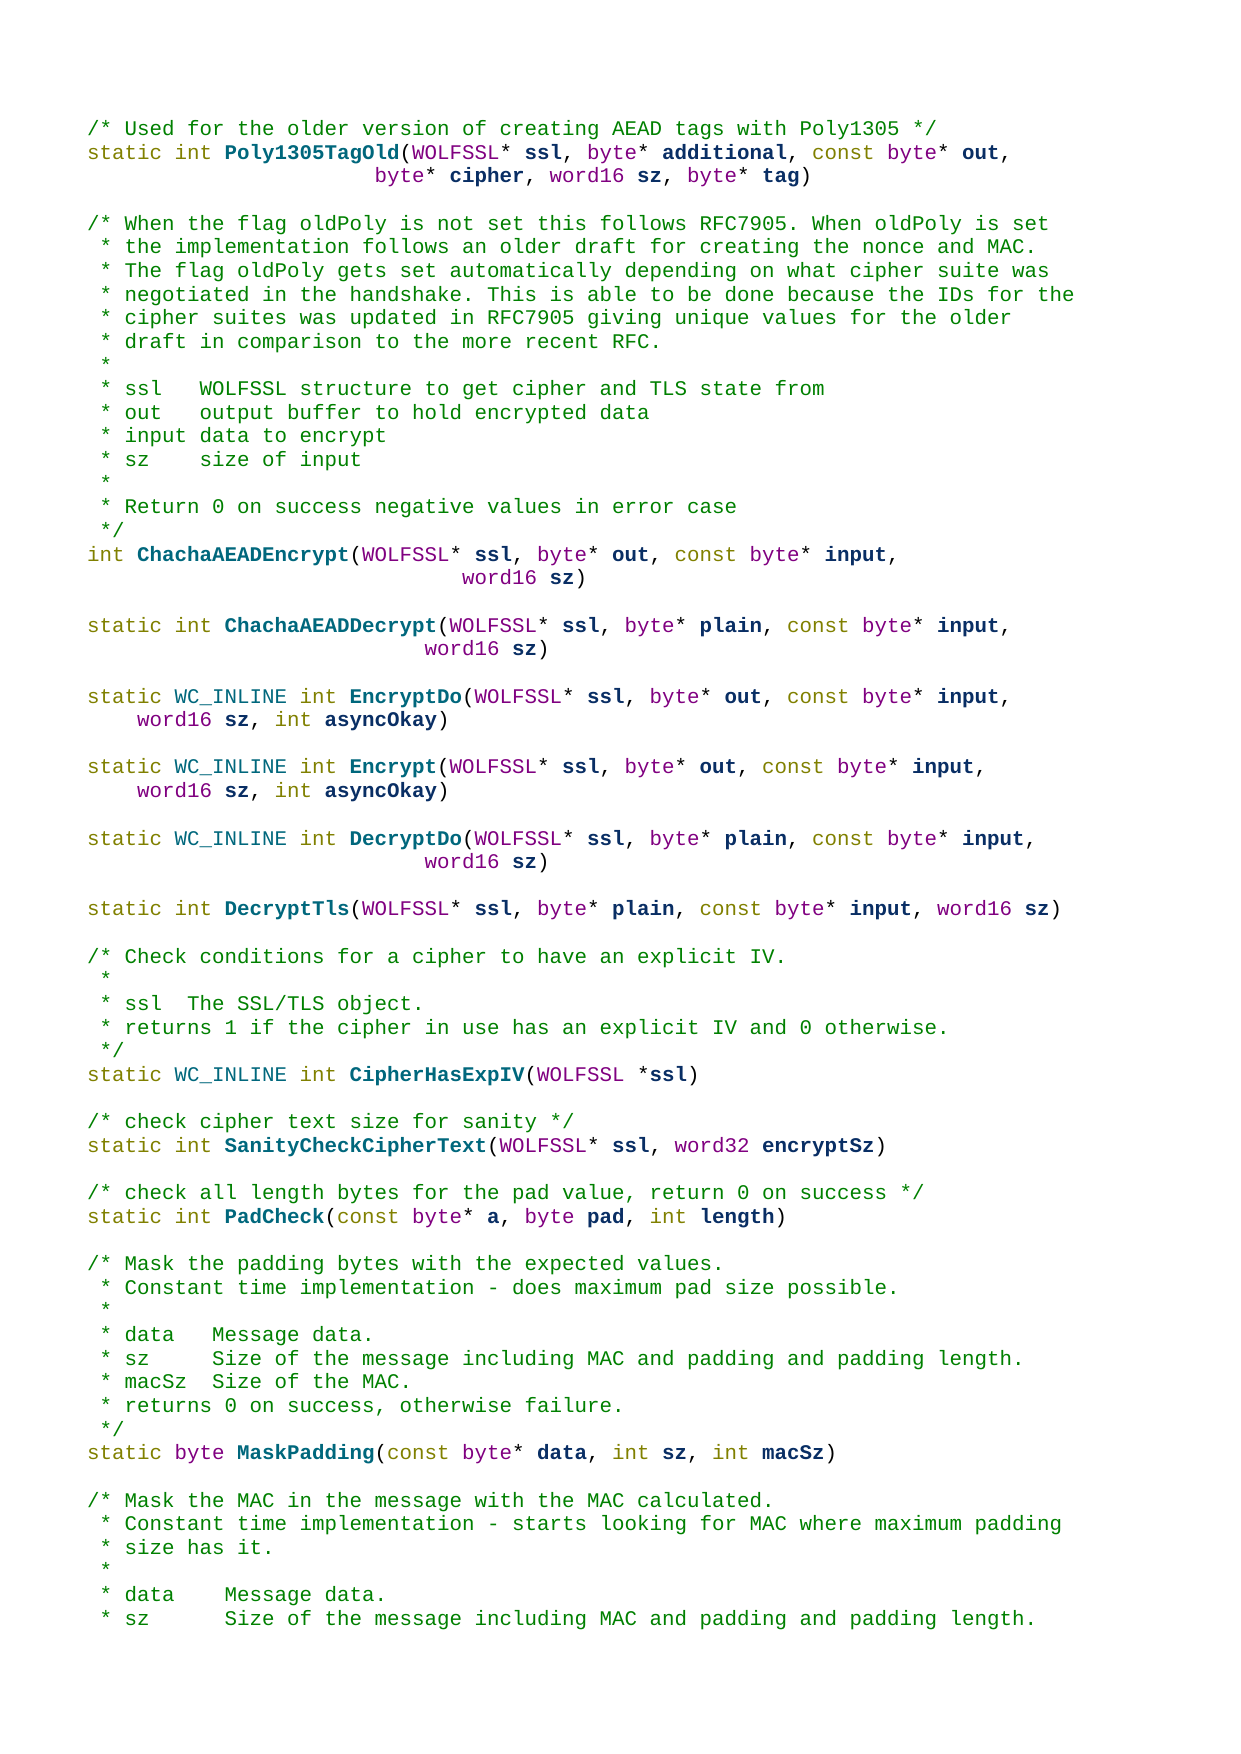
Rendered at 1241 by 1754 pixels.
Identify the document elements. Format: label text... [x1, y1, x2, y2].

text static WC_INLINE int EncryptDo(WOLFSSL* ssl, byte* out, const byte* input, [87, 686, 1175, 709]
text * returns 1 if the cipher in use has an explicit IV and 0 otherwise. [87, 1017, 1175, 1040]
text * The flag oldPoly gets set automatically depending on what cipher suite was [87, 260, 1175, 284]
text * sz size of input [87, 449, 1175, 473]
text * out output buffer to hold encrypted data [87, 402, 1175, 426]
text /* When the flag oldPoly is not set this follows RFC7905. When oldPoly is set [87, 213, 1175, 236]
text * ssl The SSL/TLS object. [87, 993, 1175, 1017]
text static WC_INLINE int DecryptDo(WOLFSSL* ssl, byte* plain, const byte* input, [87, 827, 1175, 851]
text */ [87, 1040, 1175, 1064]
text static WC_INLINE int Encrypt(WOLFSSL* ssl, byte* out, const byte* input, [87, 757, 1175, 780]
text /* check all length bytes for the pad value, return 0 on success */ [87, 1182, 1175, 1206]
text */ [87, 1419, 1175, 1442]
text * [87, 354, 1175, 378]
text * returns 0 on success, otherwise failure. [87, 1395, 1175, 1419]
text */ [87, 520, 1175, 544]
text /* Mask the padding bytes with the expected values. [87, 1253, 1175, 1277]
text * [87, 1300, 1175, 1324]
text int ChachaAEADEncrypt(WOLFSSL* ssl, byte* out, const byte* input, [87, 544, 1175, 567]
text * [87, 969, 1175, 993]
text * Constant time implementation - does maximum pad size possible. [87, 1277, 1175, 1300]
text * size has it. [87, 1537, 1175, 1561]
text * macSz Size of the MAC. [87, 1371, 1175, 1395]
text byte* cipher, word16 sz, byte* tag) [87, 165, 1175, 189]
text * [87, 473, 1175, 496]
text * data Message data. [87, 1584, 1175, 1608]
text word16 sz) [87, 638, 1175, 662]
text static byte MaskPadding(const byte* data, int sz, int macSz) [87, 1442, 1175, 1466]
text * sz Size of the message including MAC and padding and padding length. [87, 1608, 1175, 1631]
text static int Poly1305TagOld(WOLFSSL* ssl, byte* additional, const byte* out, [87, 142, 1175, 165]
text * cipher suites was updated in RFC7905 giving unique values for the older [87, 307, 1175, 331]
text word16 sz, int asyncOkay) [87, 709, 1175, 733]
text /* Used for the older version of creating AEAD tags with Poly1305 */ [87, 118, 1175, 142]
text /* Check conditions for a cipher to have an explicit IV. [87, 946, 1175, 969]
text * [87, 1561, 1175, 1584]
text word16 sz, int asyncOkay) [87, 780, 1175, 804]
text static WC_INLINE int CipherHasExpIV(WOLFSSL *ssl) [87, 1064, 1175, 1088]
text * ssl WOLFSSL structure to get cipher and TLS state from [87, 378, 1175, 402]
text * draft in comparison to the more recent RFC. [87, 331, 1175, 354]
text * sz Size of the message including MAC and padding and padding length. [87, 1348, 1175, 1371]
text word16 sz) [87, 567, 1175, 591]
text * Constant time implementation - starts looking for MAC where maximum padding [87, 1513, 1175, 1537]
text /* Mask the MAC in the message with the MAC calculated. [87, 1489, 1175, 1513]
text * the implementation follows an older draft for creating the nonce and MAC. [87, 236, 1175, 260]
text static int PadCheck(const byte* a, byte pad, int length) [87, 1206, 1175, 1229]
text * negotiated in the handshake. This is able to be done because the IDs for the [87, 284, 1175, 307]
text * Return 0 on success negative values in error case [87, 496, 1175, 520]
text static int ChachaAEADDecrypt(WOLFSSL* ssl, byte* plain, const byte* input, [87, 615, 1175, 638]
text * data Message data. [87, 1324, 1175, 1348]
text /* check cipher text size for sanity */ [87, 1111, 1175, 1135]
text static int DecryptTls(WOLFSSL* ssl, byte* plain, const byte* input, word16 sz) [87, 898, 1175, 922]
text word16 sz) [87, 851, 1175, 875]
text * input data to encrypt [87, 426, 1175, 449]
text static int SanityCheckCipherText(WOLFSSL* ssl, word32 encryptSz) [87, 1135, 1175, 1158]
